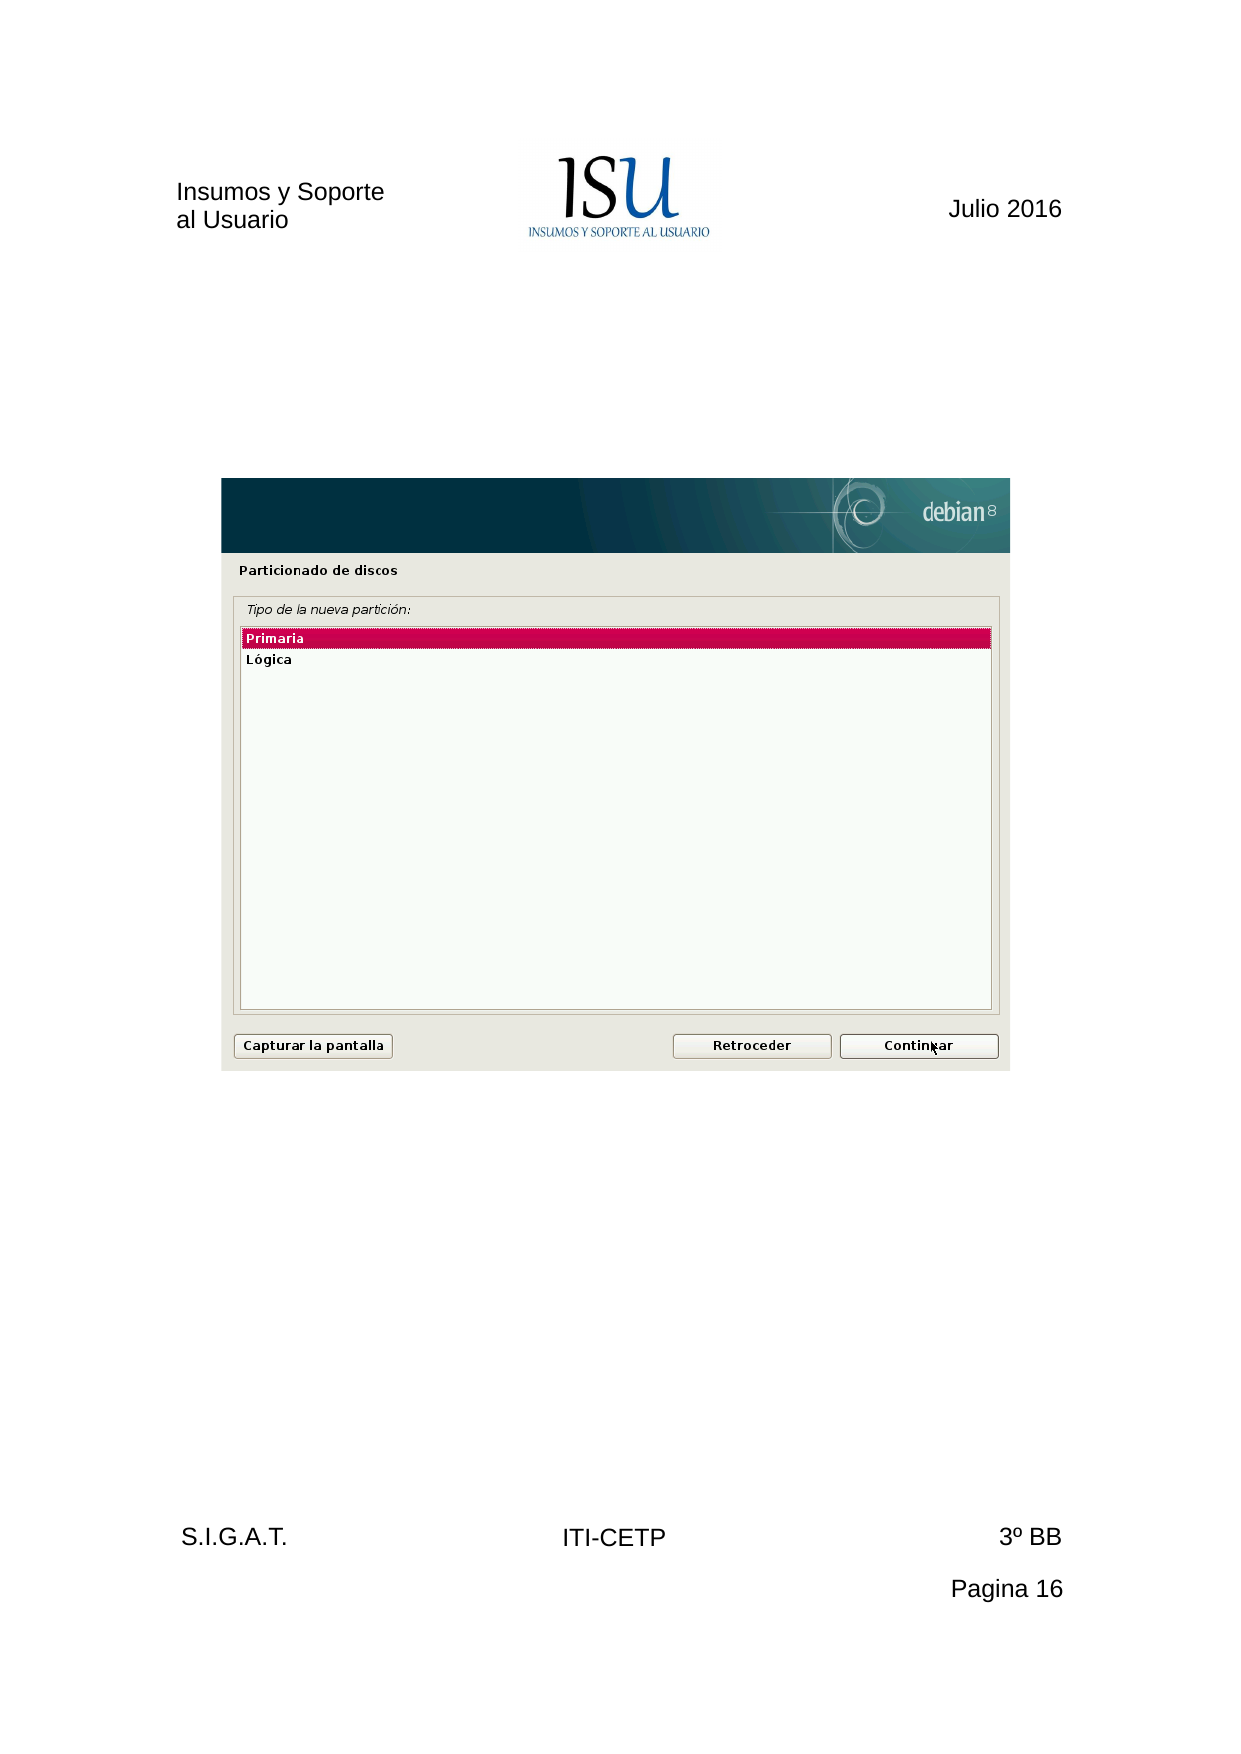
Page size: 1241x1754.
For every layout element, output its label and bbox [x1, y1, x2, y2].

picture [517, 138, 723, 252]
picture [221, 478, 1011, 1071]
